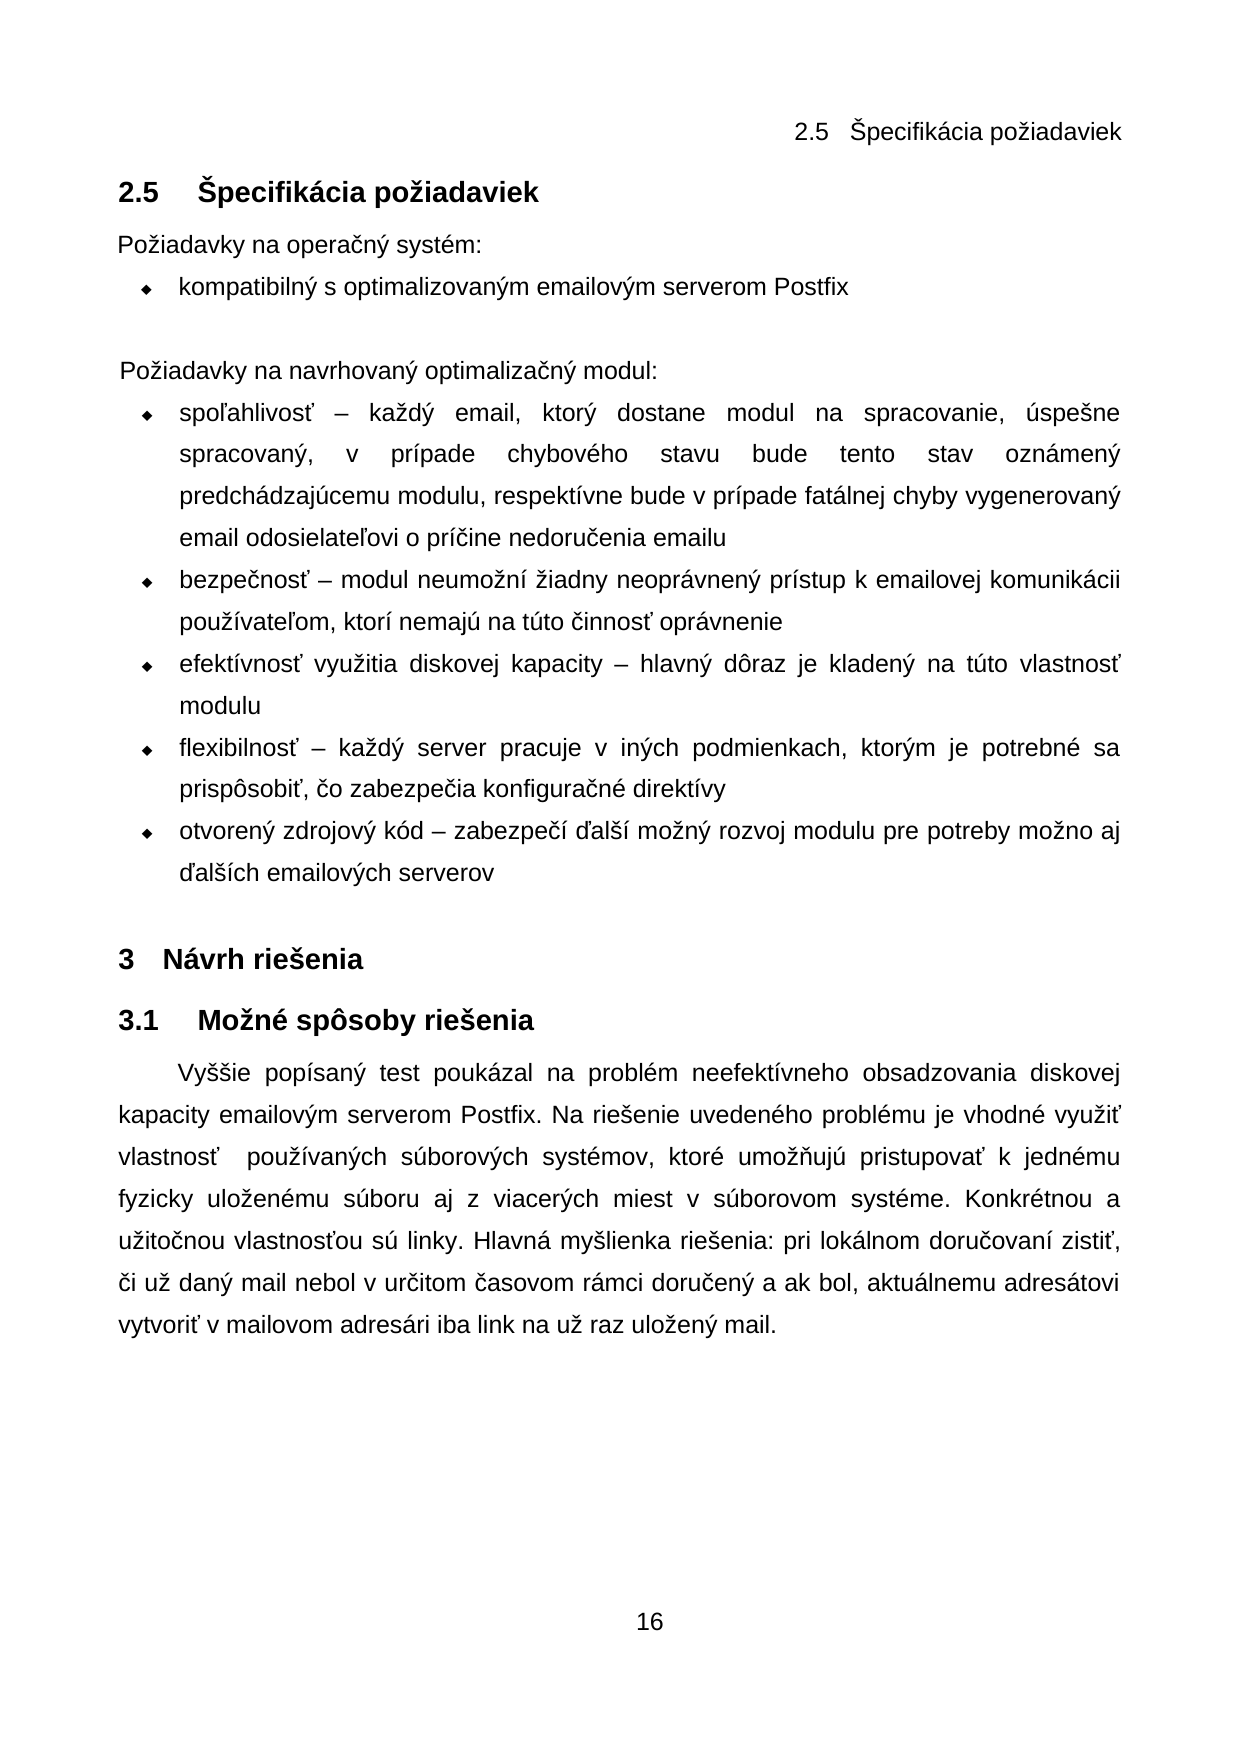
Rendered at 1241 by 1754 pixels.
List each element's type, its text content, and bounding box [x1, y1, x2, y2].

list Požiadavky na navrhovaný optimalizačný modul: [82, 356, 1122, 384]
subtitle Špecifikácia požiadaviek [118, 176, 1122, 208]
list efektívnosť využitia diskovej kapacity – hlavný dôraz je kladený na túto vlastnosť modulu [142, 649, 1122, 719]
list kompatibilný s optimalizovaným emailovým serverom Postfix [82, 273, 1122, 301]
list flexibilnosť – každý server pracuje v iných podmienkach, ktorým je potrebné sa prispôsobiť, čo zabezpečia konfiguračné direktívy [142, 733, 1122, 803]
list spoľahlivosť – každý email, ktorý dostane modul na spracovanie, úspešne spracovaný, v prípade chybového stavu bude tento stav oznámený predchádzajúcemu modulu, respektívne bude v prípade fatálnej chyby vygenerovaný email odosielateľovi o príčine nedoručenia emailu [142, 398, 1122, 552]
text Požiadavky na operačný systém: [44, 231, 1122, 259]
title Návrh riešenia [118, 943, 1122, 975]
subtitle Možné spôsoby riešenia [118, 1004, 1122, 1037]
text Vyššie popísaný test poukázal na problém neefektívneho obsadzovania diskovej kapacity emailovým serverom Postfix. Na riešenie uvedeného problému je vhodné využiť vlastnosť používaných súborových systémov, ktoré umožňujú pristupovať k jednému fyzicky uloženému súboru aj z viacerých miest v súborovom systéme. Konkrétnou a užitočnou vlastnosťou sú linky. Hlavná myšlienka riešenia: pri lokálnom doručovaní zistiť, či už daný mail nebol v určitom časovom rámci doručený a ak bol, aktuálnemu adresátovi vytvoriť v mailovom adresári iba link na už raz uložený mail. [118, 1059, 1122, 1338]
list otvorený zdrojový kód – zabezpečí ďalší možný rozvoj modulu pre potreby možno aj ďalších emailových serverov [142, 817, 1122, 887]
list bezpečnosť – modul neumožní žiadny neoprávnený prístup k emailovej komunikácii používateľom, ktorí nemajú na túto činnosť oprávnenie [142, 566, 1122, 636]
